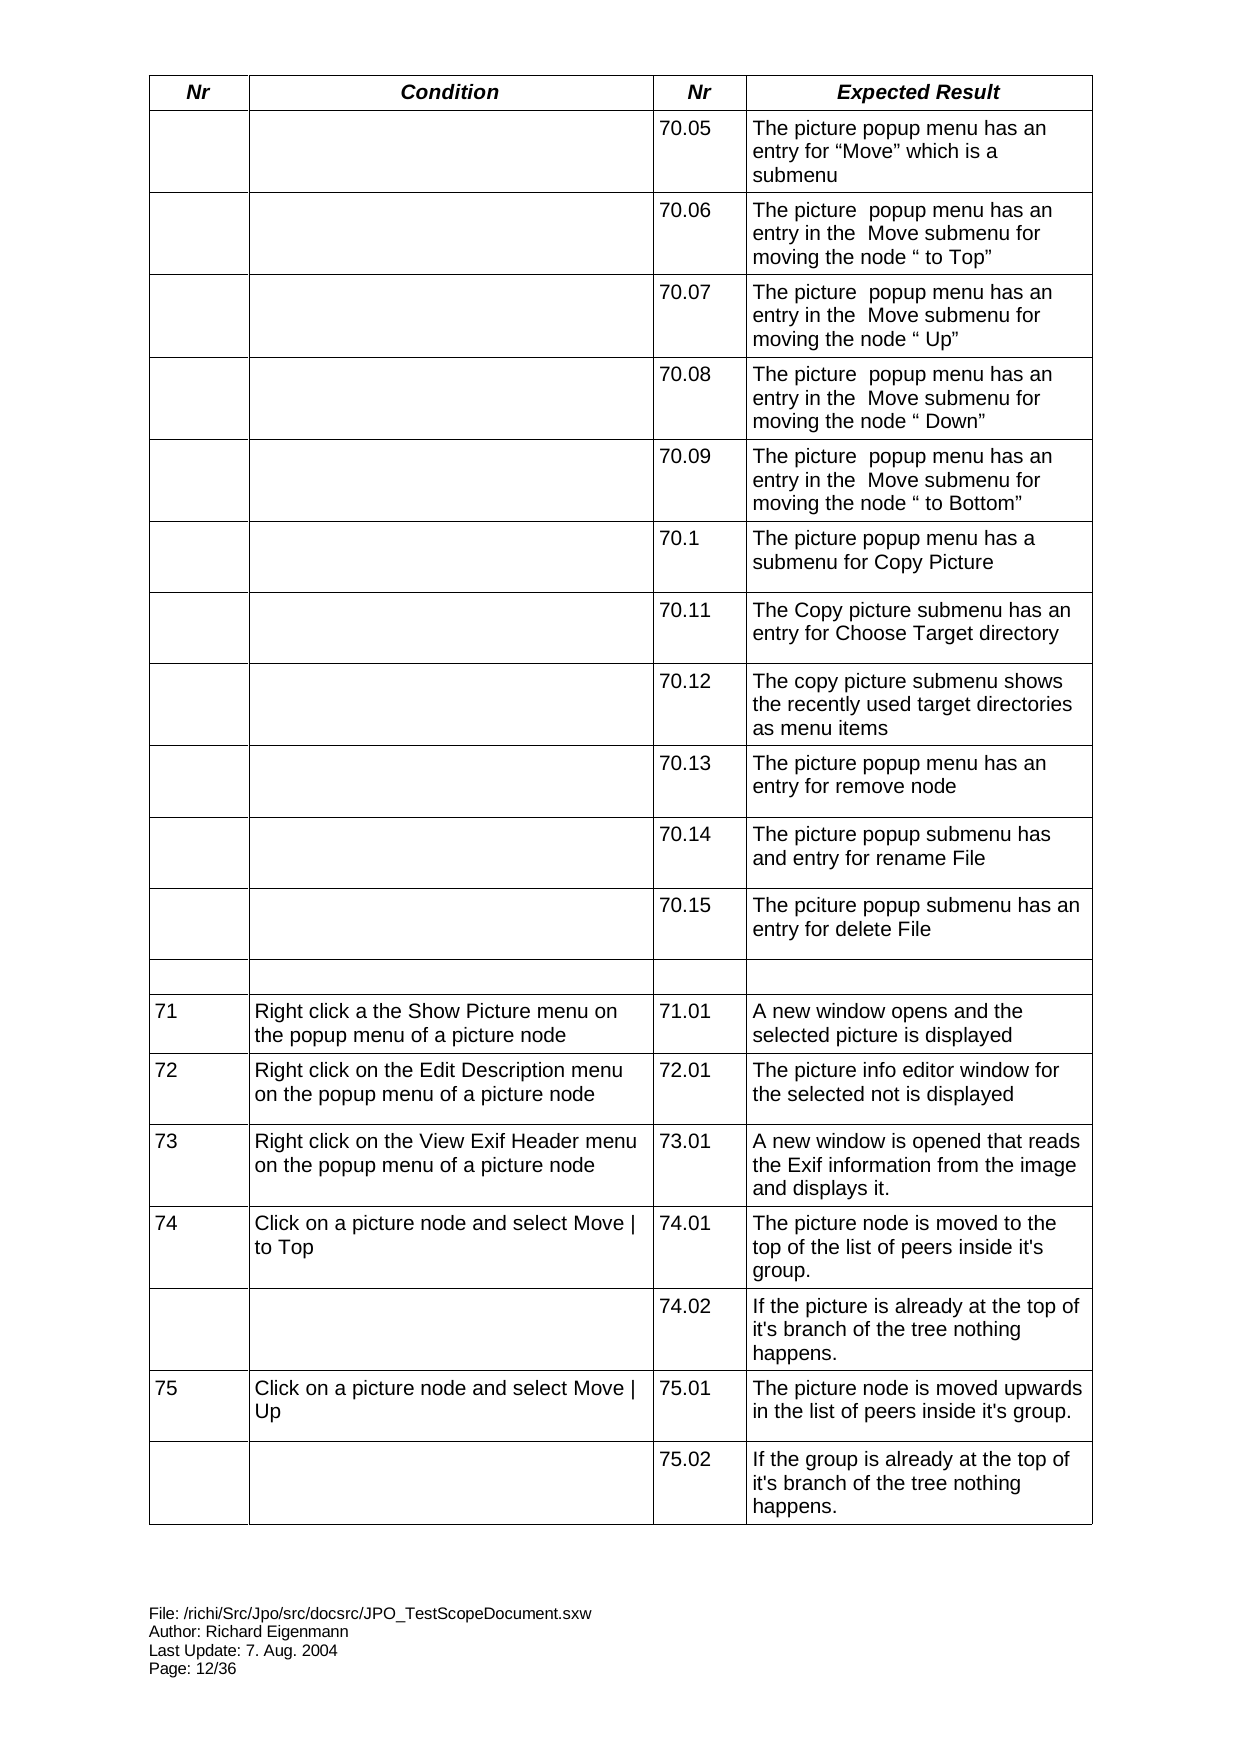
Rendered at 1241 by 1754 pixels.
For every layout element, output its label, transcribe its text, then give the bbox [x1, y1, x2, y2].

table_cell The picture popup menu has an entry for remove node [747, 746, 1092, 817]
table_cell 74.01 [654, 1207, 746, 1288]
table_cell [250, 358, 653, 439]
table_cell 73 [150, 1125, 248, 1206]
table_cell [250, 111, 653, 192]
table_cell [250, 889, 653, 959]
table_cell [250, 818, 653, 888]
table_cell 71 [150, 995, 248, 1053]
table_cell [150, 664, 248, 745]
table_cell 70.07 [654, 275, 746, 357]
table_cell [150, 593, 248, 663]
table_cell 70.1 [654, 522, 746, 592]
table_cell [150, 960, 248, 994]
table_cell 72.01 [654, 1054, 746, 1124]
table_cell 70.12 [654, 664, 746, 745]
table_cell [250, 593, 653, 663]
table_cell A new window opens and the selected picture is displayed [747, 995, 1092, 1053]
table_cell 70.05 [654, 111, 746, 192]
table_cell [150, 1442, 248, 1524]
table_cell [150, 193, 248, 274]
table_cell The picture popup submenu has and entry for rename File [747, 818, 1092, 888]
table_cell [150, 358, 248, 439]
table_cell [250, 275, 653, 357]
table_cell 75 [150, 1371, 248, 1441]
table_cell 71.01 [654, 995, 746, 1053]
table_cell The picture popup menu has a submenu for Copy Picture [747, 522, 1092, 592]
table_cell The picture popup menu has an entry in the Move submenu for moving the node “ to Top” [747, 193, 1092, 274]
table_cell 70.13 [654, 746, 746, 817]
table_cell [150, 440, 248, 521]
table_cell 70.15 [654, 889, 746, 959]
table_cell [150, 746, 248, 817]
table_cell [654, 960, 746, 994]
table_cell The picture popup menu has an entry in the Move submenu for moving the node “ Up” [747, 275, 1092, 357]
table_cell 70.11 [654, 593, 746, 663]
table_header Expected Result [747, 76, 1092, 110]
table_cell Right click on the View Exif Header menu on the popup menu of a picture node [250, 1125, 653, 1206]
table_cell [150, 275, 248, 357]
table_cell [250, 746, 653, 817]
table_cell If the group is already at the top of it's branch of the tree nothing happens. [747, 1442, 1092, 1524]
table_cell Right click on the Edit Description menu on the popup menu of a picture node [250, 1054, 653, 1124]
table_cell Click on a picture node and select Move | to Top [250, 1207, 653, 1288]
table_cell [250, 960, 653, 994]
table_cell 70.14 [654, 818, 746, 888]
table_header Nr [150, 76, 248, 110]
table_cell [250, 522, 653, 592]
table_cell 70.06 [654, 193, 746, 274]
table_cell The picture info editor window for the selected not is displayed [747, 1054, 1092, 1124]
table_cell [150, 111, 248, 192]
table_cell If the picture is already at the top of it's branch of the tree nothing happens. [747, 1289, 1092, 1370]
table_header Condition [250, 76, 653, 110]
table_cell The copy picture submenu shows the recently used target directories as menu items [747, 664, 1092, 745]
table_cell The picture node is moved to the top of the list of peers inside it's group. [747, 1207, 1092, 1288]
table_cell The picture node is moved upwards in the list of peers inside it's group. [747, 1371, 1092, 1441]
table_cell 73.01 [654, 1125, 746, 1206]
table_cell 75.02 [654, 1442, 746, 1524]
table_cell 74 [150, 1207, 248, 1288]
table_cell Right click a the Show Picture menu on the popup menu of a picture node [250, 995, 653, 1053]
table_cell 74.02 [654, 1289, 746, 1370]
table_cell The picture popup menu has an entry for “Move” which is a submenu [747, 111, 1092, 192]
table_cell Click on a picture node and select Move | Up [250, 1371, 653, 1441]
table_cell 70.09 [654, 440, 746, 521]
table_header Nr [654, 76, 746, 110]
table_cell The pciture popup submenu has an entry for delete File [747, 889, 1092, 959]
table_cell [150, 889, 248, 959]
table_cell 70.08 [654, 358, 746, 439]
table_cell [250, 1442, 653, 1524]
table_cell [150, 1289, 248, 1370]
table_cell [747, 960, 1092, 994]
table_cell The picture popup menu has an entry in the Move submenu for moving the node “ to Bottom” [747, 440, 1092, 521]
table_cell 72 [150, 1054, 248, 1124]
table_cell [250, 664, 653, 745]
table_cell A new window is opened that reads the Exif information from the image and displays it. [747, 1125, 1092, 1206]
table_cell [250, 440, 653, 521]
table_cell [150, 522, 248, 592]
table_cell [250, 1289, 653, 1370]
table_cell 75.01 [654, 1371, 746, 1441]
table_cell [250, 193, 653, 274]
table_cell [150, 818, 248, 888]
table_cell The picture popup menu has an entry in the Move submenu for moving the node “ Down” [747, 358, 1092, 439]
table_cell The Copy picture submenu has an entry for Choose Target directory [747, 593, 1092, 663]
